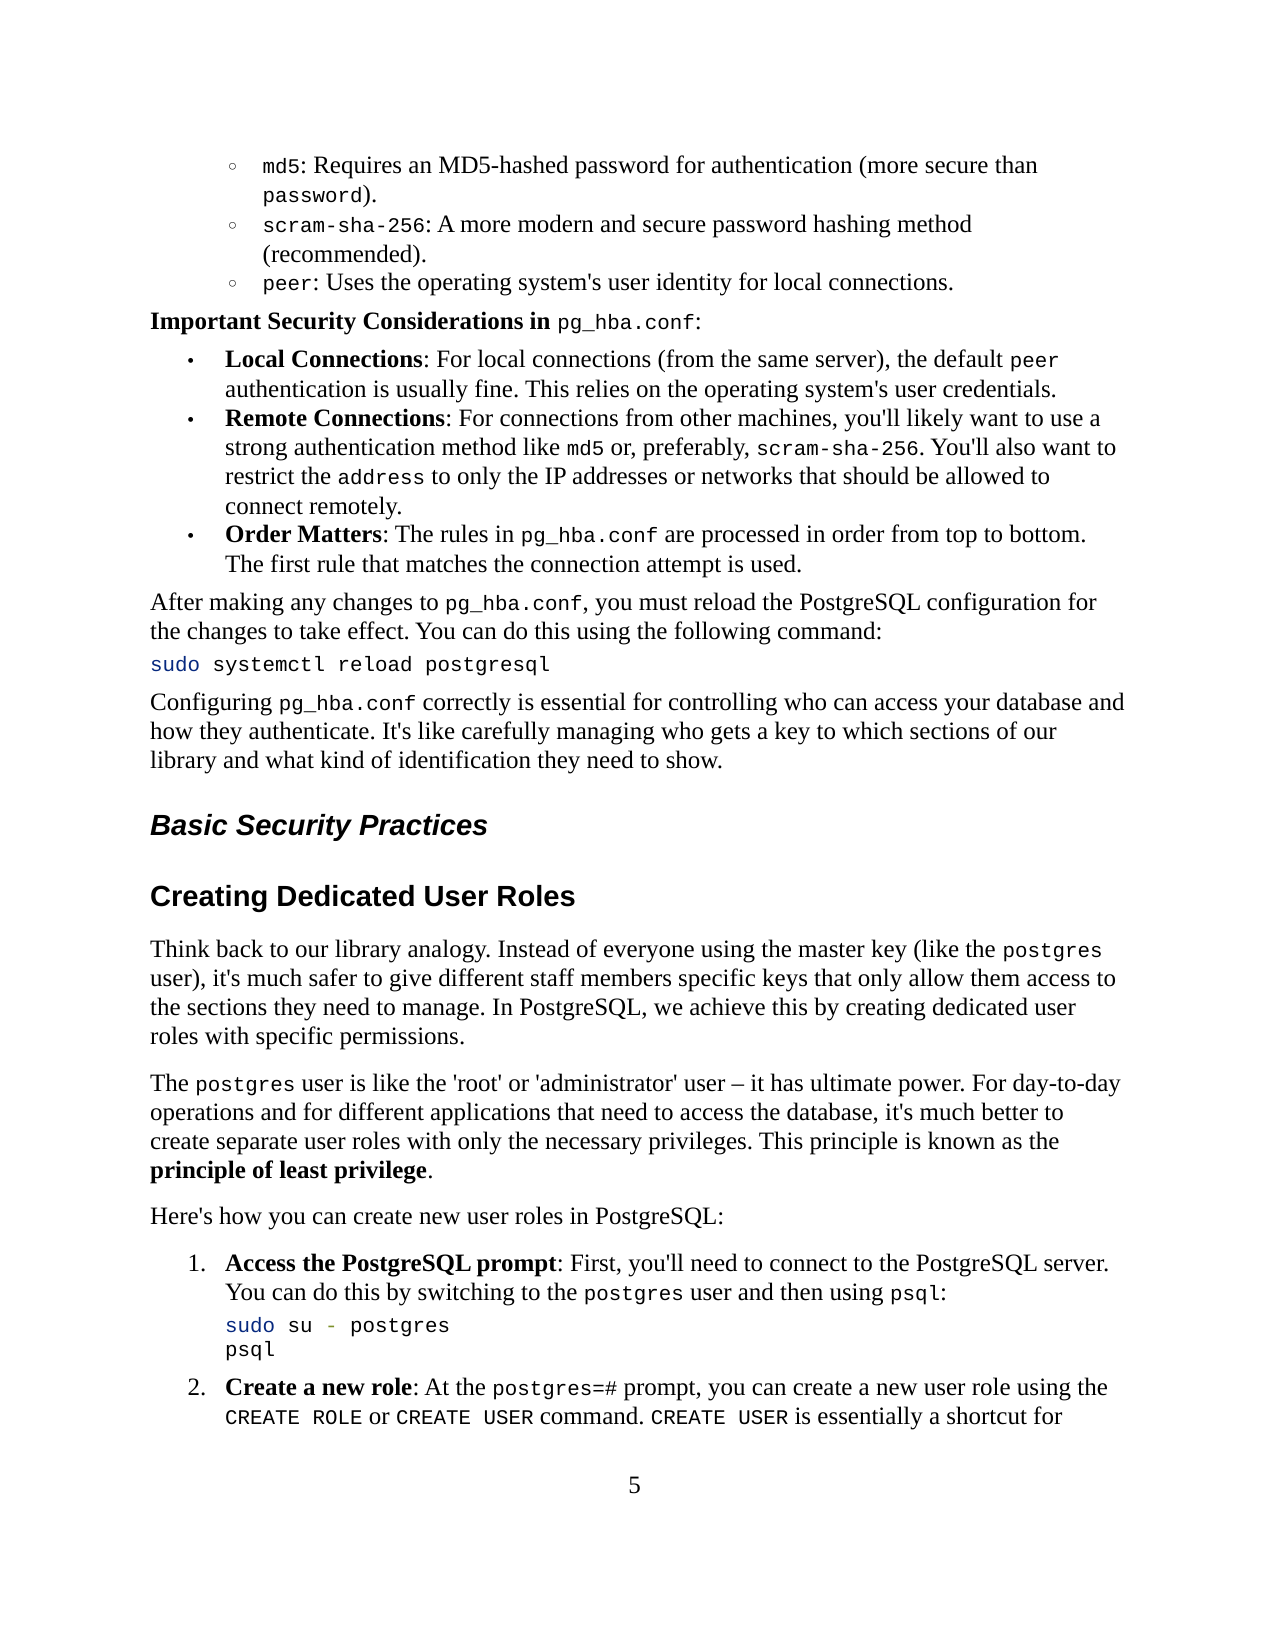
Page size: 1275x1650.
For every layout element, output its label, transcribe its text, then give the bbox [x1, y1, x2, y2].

text Think back to our library analogy. Instead of everyone using the master key (like the postgres user), it's much safer to give different staff members specific keys that only allow them access to the sections they need to manage. In PostgreSQL, we achieve this by creating dedicated user roles with specific permissions. [150, 934, 1125, 1050]
list peer: Uses the operating system's user identity for local connections. [225, 267, 1125, 297]
list sudo su - postgres [187, 1315, 1125, 1339]
list psql [187, 1339, 1125, 1363]
text The postgres user is like the 'root' or 'administrator' user – it has ultimate power. For day-to-day operations and for different applications that need to access the database, it's much better to create separate user roles with only the necessary privileges. This principle is known as the principle of least privilege. [150, 1068, 1125, 1183]
list Local Connections: For local connections (from the same server), the default peer authentication is usually fine. This relies on the operating system's user credentials. [187, 344, 1125, 403]
list md5: Requires an MD5-hashed password for authentication (more secure than password). [225, 150, 1125, 209]
list Access the PostgreSQL prompt: First, you'll need to connect to the PostgreSQL server. You can do this by switching to the postgres user and then using psql: [187, 1248, 1125, 1306]
text Here's how you can create new user roles in PostgreSQL: [150, 1201, 1125, 1230]
text After making any changes to pg_hba.conf, you must reload the PostgreSQL configuration for the changes to take effect. You can do this using the following command: [150, 587, 1125, 645]
list Order Matters: The rules in pg_hba.conf are processed in order from top to bottom. The first rule that matches the connection attempt is used. [187, 519, 1125, 578]
subtitle Basic Security Practices [150, 808, 1125, 841]
text Configuring pg_hba.conf correctly is essential for controlling who can access your database and how they authenticate. It's like carefully managing who gets a key to which sections of our library and what kind of identification they need to show. [150, 687, 1125, 774]
list Remote Connections: For connections from other machines, you'll likely want to use a strong authentication method like md5 or, preferably, scram-sha-256. You'll also want to restrict the address to only the IP addresses or networks that should be allowed to connect remotely. [187, 403, 1125, 519]
list Create a new role: At the postgres=# prompt, you can create a new user role using the CREATE ROLE or CREATE USER command. CREATE USER is essentially a shortcut for [187, 1372, 1125, 1431]
subtitle Creating Dedicated User Roles [150, 879, 1125, 912]
text Important Security Considerations in pg_hba.conf: [150, 306, 1125, 336]
list scram-sha-256: A more modern and secure password hashing method (recommended). [225, 209, 1125, 267]
text sudo systemctl reload postgresql [150, 654, 1125, 678]
